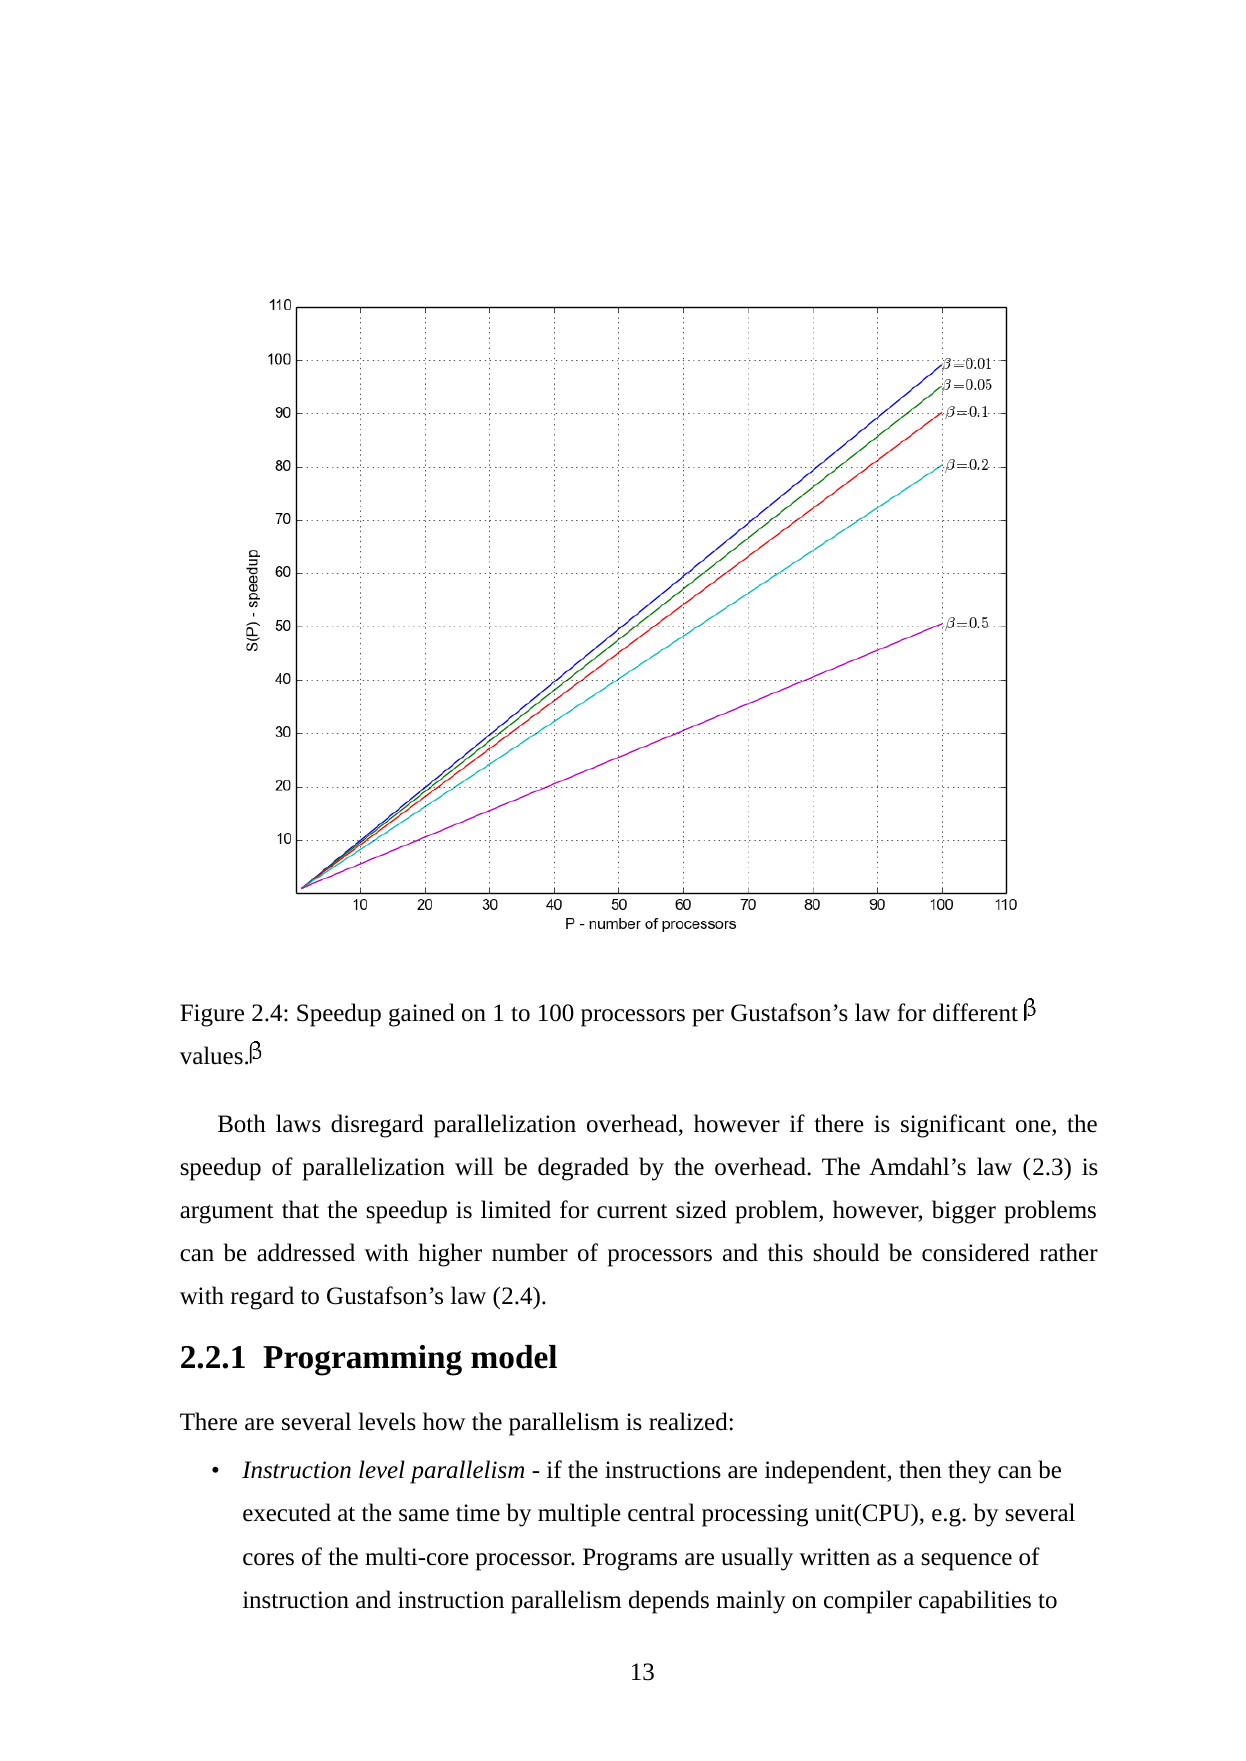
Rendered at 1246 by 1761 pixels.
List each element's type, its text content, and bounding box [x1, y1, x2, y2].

picture [1024, 998, 1036, 1021]
picture [249, 1041, 262, 1064]
text There are several levels how the parallelism is realized: [179, 1407, 1098, 1436]
picture [181, 233, 1097, 966]
text Figure 2.4: Speedup gained on 1 to 100 processors per Gustafson’s law for different values. [179, 998, 1098, 1069]
subtitle 2.2.1 Programming model [179, 1337, 1098, 1375]
text Both laws disregard parallelization overhead, however if there is significant one, the speedup of parallelization will be degraded by the overhead. The Amdahl’s law (2.3) is argument that the speedup is limited for current sized problem, however, bigger problems can be addressed with higher number of processors and this should be considered rather with regard to Gustafson’s law (2.4). [179, 1109, 1098, 1310]
list • Instruction level parallelism - if the instructions are independent, then they can be executed at the same time by multiple central processing unit(CPU), e.g. by several cores of the multi-core processor. Programs are usually written as a sequence of instruction and instruction parallelism depends mainly on compiler capabilities to [211, 1455, 1098, 1613]
